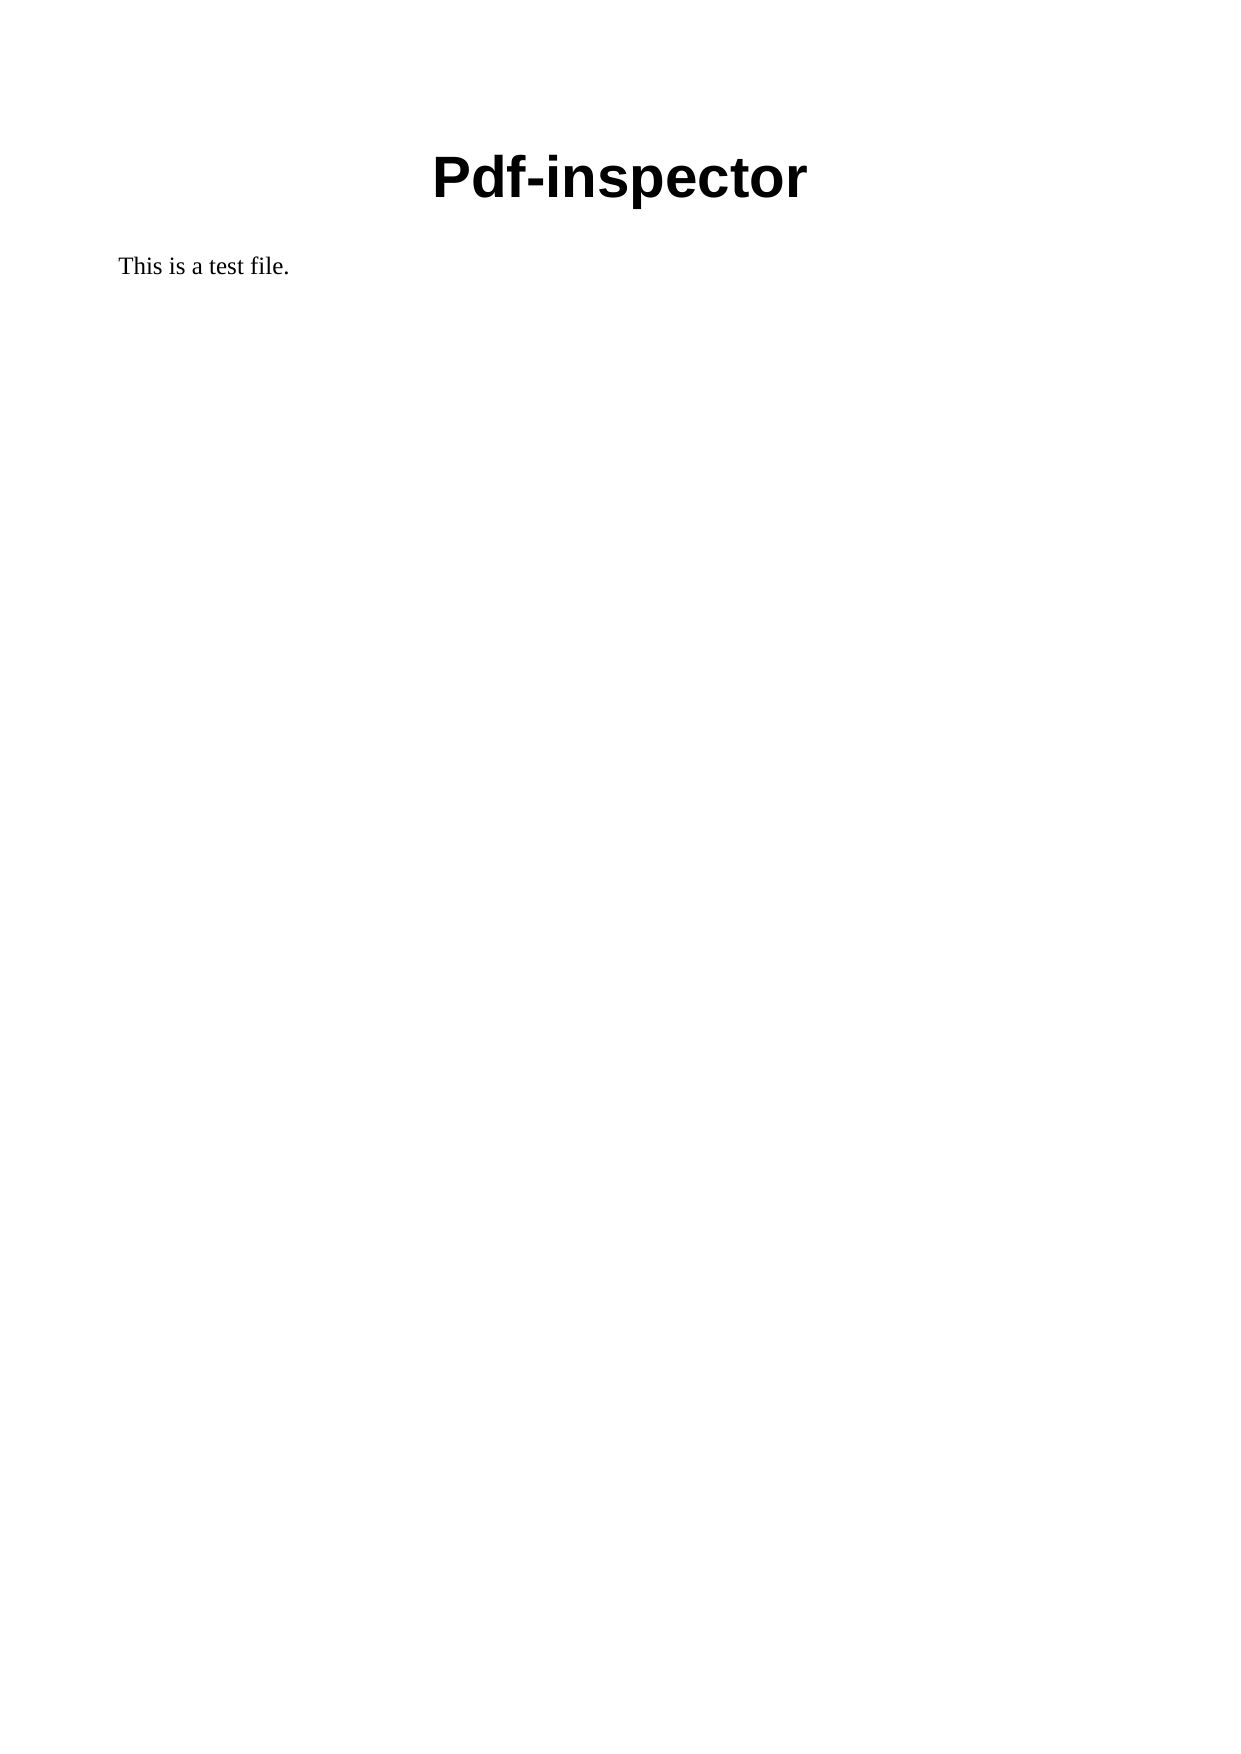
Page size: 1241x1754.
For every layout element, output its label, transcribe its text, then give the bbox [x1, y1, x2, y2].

text This is a test file. [118, 251, 1122, 280]
title Pdf-inspector [118, 143, 1122, 210]
